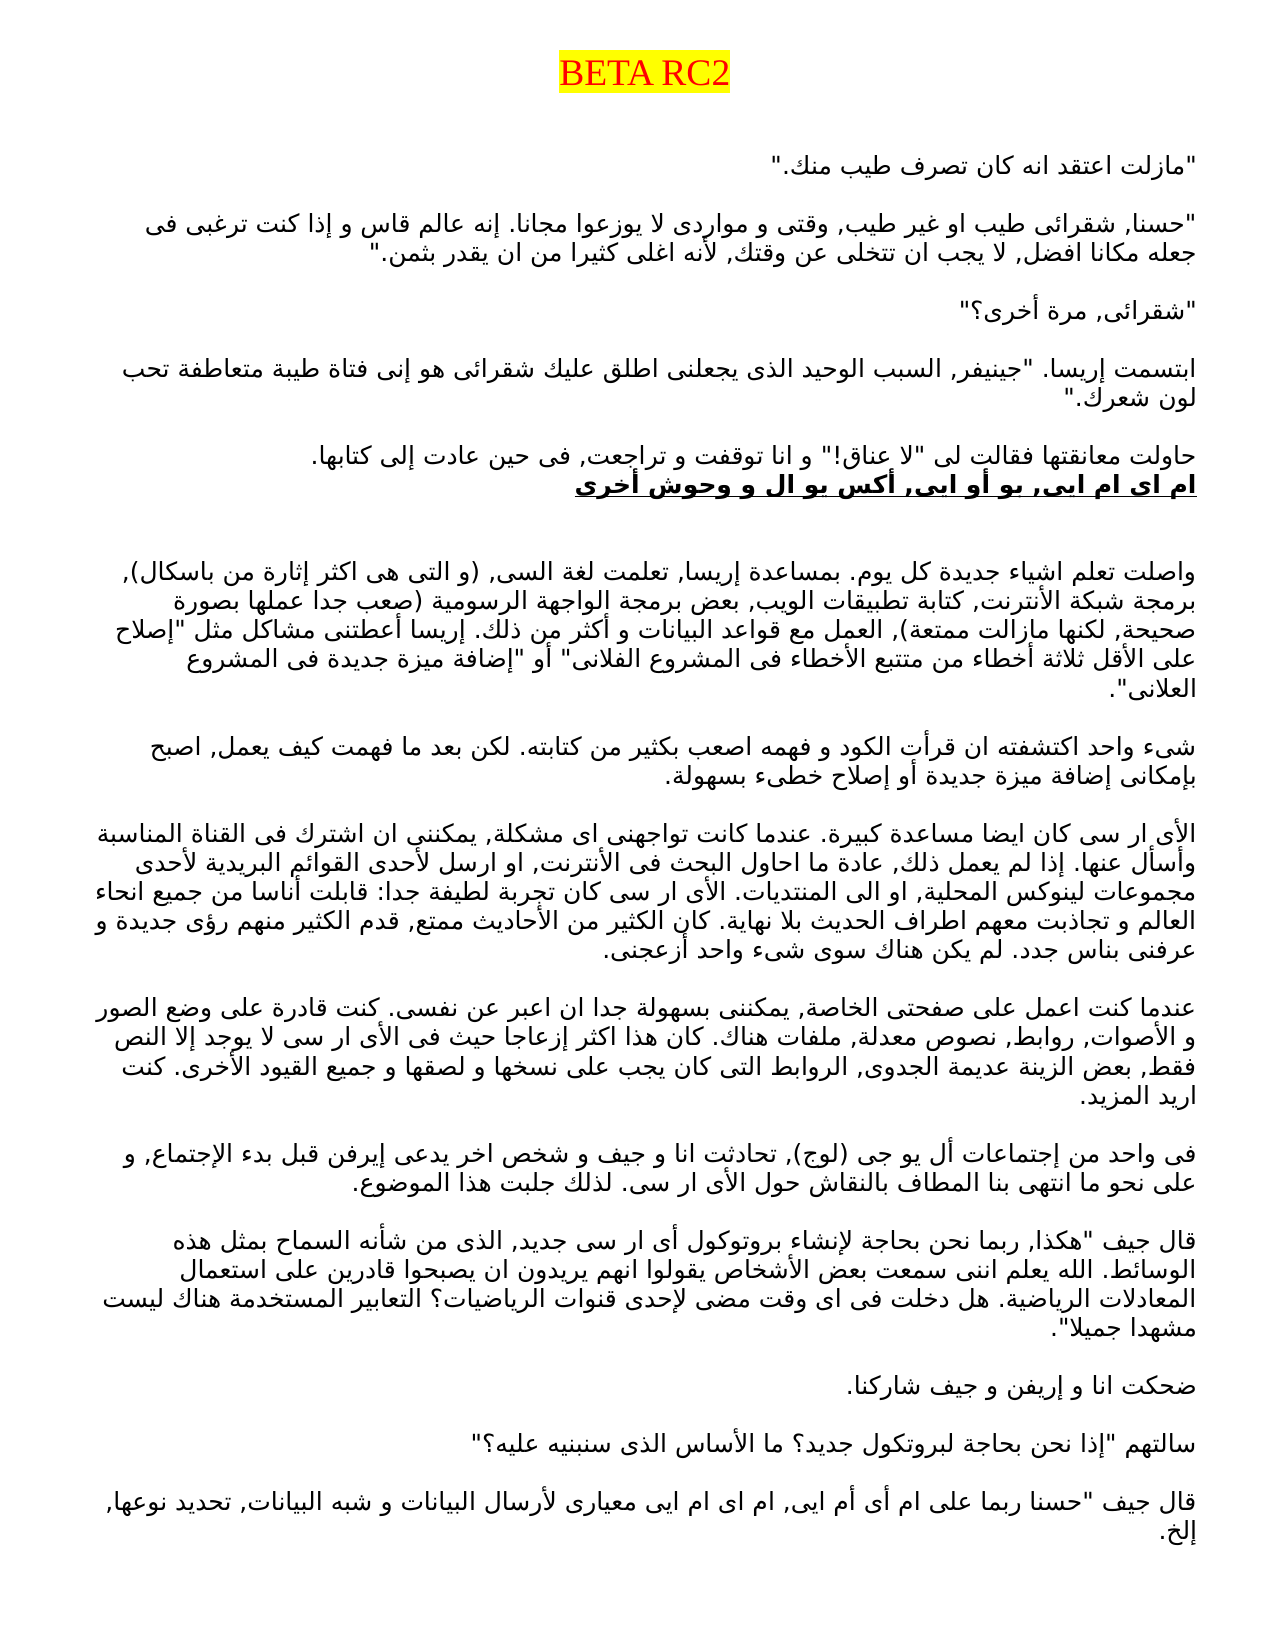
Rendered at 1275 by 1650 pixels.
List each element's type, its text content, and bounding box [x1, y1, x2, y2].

text قال جيف "هكذا, ربما نحن بحاجة لإنشاء بروتوكول أى ار سى جديد, الذى من شأنه السماح بمثل هذه الوسائط. الله يعلم اننى سمعت بعض الأشخاص يقولوا انهم يريدون ان يصبحوا قادرين على استعمال المعادلات الرياضية. هل دخلت فى اى وقت مضى لإحدى قنوات الرياضيات؟ التعابير المستخدمة هناك ليست مشهدا جميلا". [92, 1226, 1197, 1343]
text ضحكت انا و إريفن و جيف شاركنا. [92, 1371, 1197, 1401]
text "شقرائى, مرة أخرى؟" [92, 296, 1197, 326]
text حاولت معانقتها فقالت لى "لا عناق!" و انا توقفت و تراجعت, فى حين عادت إلى كتابها. [92, 441, 1197, 471]
text "حسنا, شقرائى طيب او غير طيب, وقتى و مواردى لا يوزعوا مجانا. إنه عالم قاس و إذا كنت ترغبى فى جعله مكانا افضل, لا يجب ان تتخلى عن وقتك, لأنه اغلى كثيرا من ان يقدر بثمن." [92, 209, 1197, 268]
text ابتسمت إريسا. "جينيفر, السبب الوحيد الذى يجعلنى اطلق عليك شقرائى هو إنى فتاة طيبة متعاطفة تحب لون شعرك." [92, 354, 1197, 413]
text شىء واحد اكتشفته ان قرأت الكود و فهمه اصعب بكثير من كتابته. لكن بعد ما فهمت كيف يعمل, اصبح بإمكانى إضافة ميزة جديدة أو إصلاح خطىء بسهولة. [92, 732, 1197, 790]
text واصلت تعلم اشياء جديدة كل يوم. بمساعدة إريسا, تعلمت لغة السى, (و التى هى اكثر إثارة من باسكال), برمجة شبكة الأنترنت, كتابة تطبيقات الويب, بعض برمجة الواجهة الرسومية (صعب جدا عملها بصورة صحيحة, لكنها مازالت ممتعة), العمل مع قواعد البيانات و أكثر من ذلك. إريسا أعطتنى مشاكل مثل "إصلاح على الأقل ثلاثة أخطاء من متتبع الأخطاء فى المشروع الفلانى" أو "إضافة ميزة جديدة فى المشروع العلانى". [92, 557, 1197, 703]
text الأى ار سى كان ايضا مساعدة كبيرة. عندما كانت تواجهنى اى مشكلة, يمكننى ان اشترك فى القناة المناسبة وأسأل عنها. إذا لم يعمل ذلك, عادة ما احاول البحث فى الأنترنت, او ارسل لأحدى القوائم البريدية لأحدى مجموعات لينوكس المحلية, او الى المنتديات. الأى ار سى كان تجربة لطيفة جدا: قابلت أناسا من جميع انحاء العالم و تجاذبت معهم اطراف الحديث بلا نهاية. كان الكثير من الأحاديث ممتع, قدم الكثير منهم رؤى جديدة و عرفنى بناس جدد. لم يكن هناك سوى شىء واحد أزعجنى. [92, 819, 1197, 965]
text سالتهم "إذا نحن بحاجة لبروتكول جديد؟ ما الأساس الذى سنبنيه عليه؟" [92, 1429, 1197, 1458]
text "مازلت اعتقد انه كان تصرف طيب منك." [92, 151, 1197, 181]
text قال جيف "حسنا ربما على ام أى أم ايى, ام اى ام ايى معيارى لأرسال البيانات و شبه البيانات, تحديد نوعها, إلخ. [92, 1487, 1197, 1546]
text ام اى ام ايى, بو أو ايى, أكس يو ال و وحوش أخرى [92, 471, 1197, 500]
text عندما كنت اعمل على صفحتى الخاصة, يمكننى بسهولة جدا ان اعبر عن نفسى. كنت قادرة على وضع الصور و الأصوات, روابط, نصوص معدلة, ملفات هناك. كان هذا اكثر إزعاجا حيث فى الأى ار سى لا يوجد إلا النص فقط, بعض الزينة عديمة الجدوى, الروابط التى كان يجب على نسخها و لصقها و جميع القيود الأخرى. كنت اريد المزيد. [92, 993, 1197, 1110]
text فى واحد من إجتماعات أل يو جى (لوج), تحادثت انا و جيف و شخص اخر يدعى إيرفن قبل بدء الإجتماع, و على نحو ما انتهى بنا المطاف بالنقاش حول الأى ار سى. لذلك جلبت هذا الموضوع. [92, 1139, 1197, 1197]
